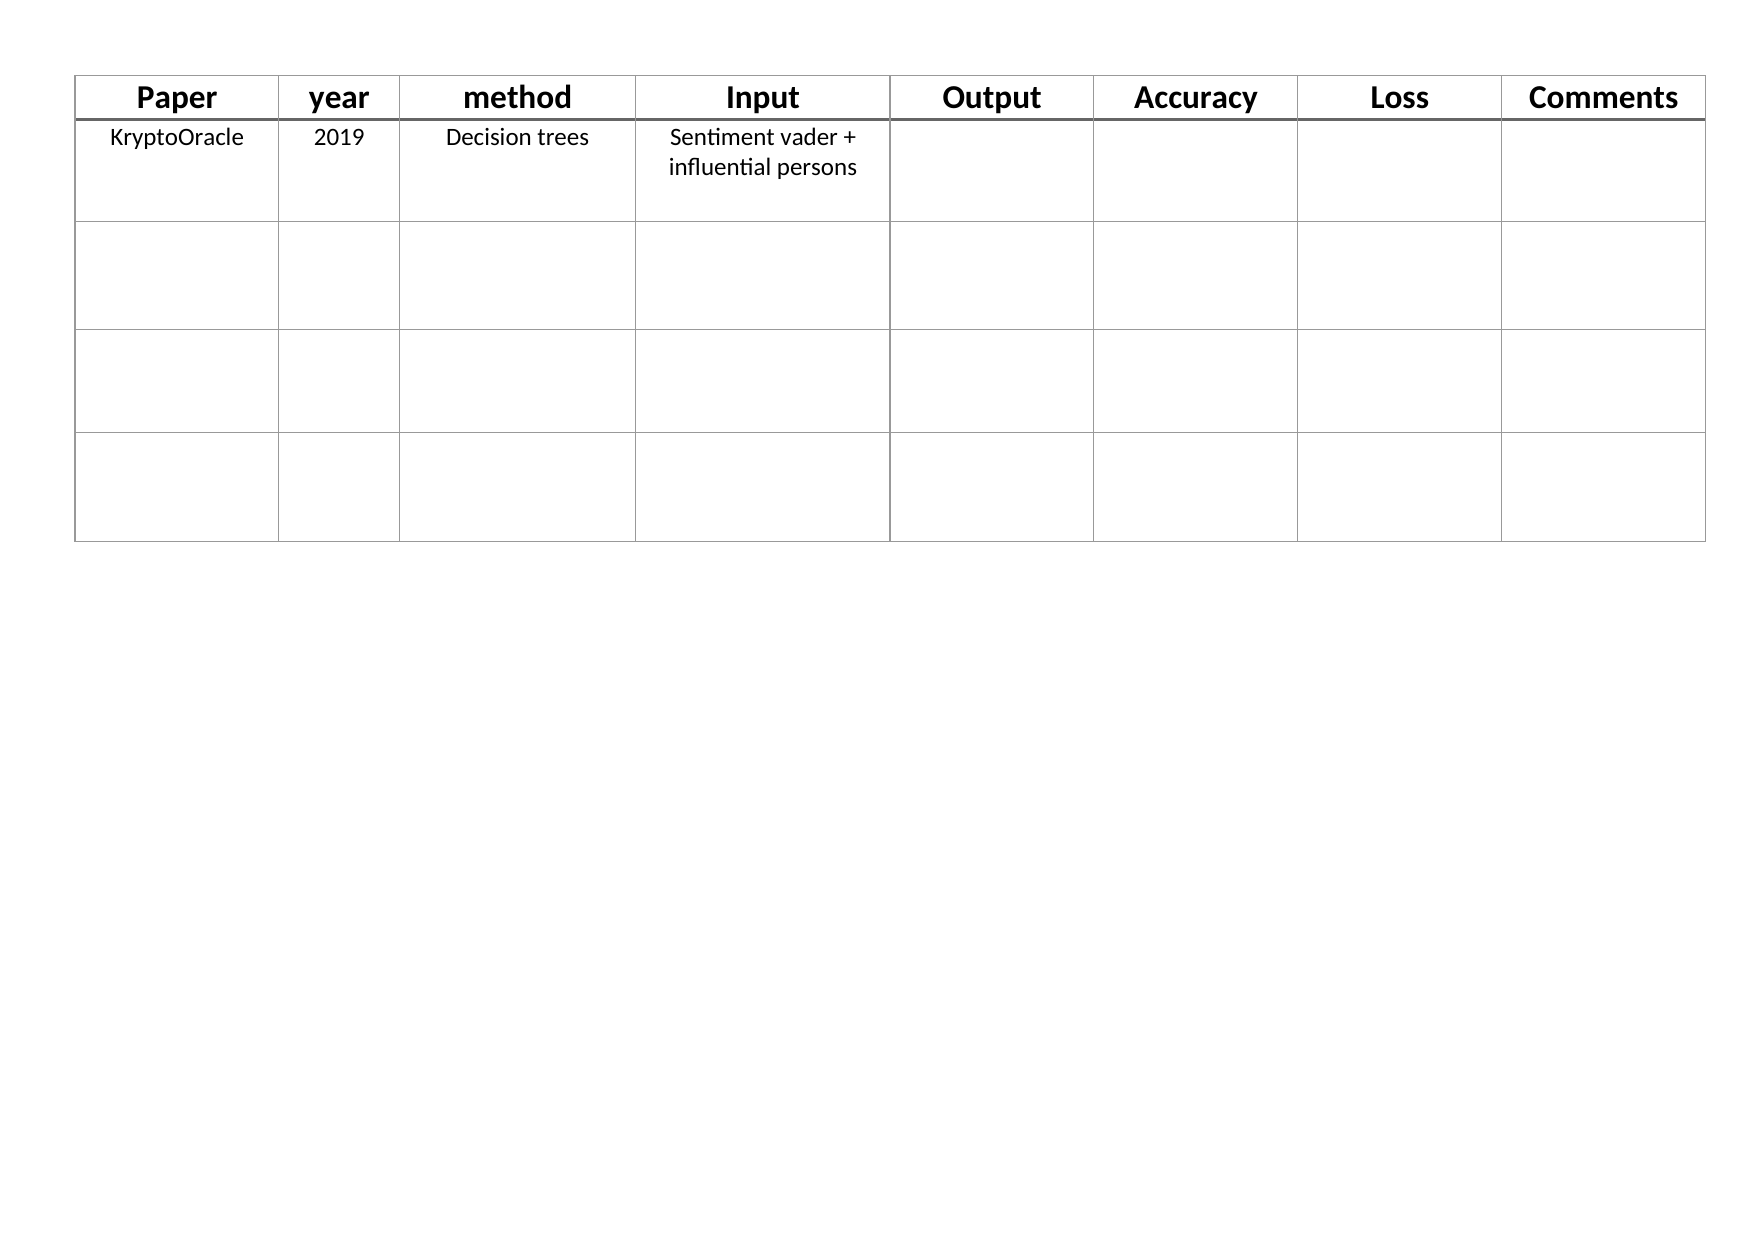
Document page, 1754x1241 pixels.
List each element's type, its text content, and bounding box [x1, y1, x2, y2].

table_cell [636, 433, 889, 541]
table_header Paper [76, 76, 278, 118]
table_cell [1298, 330, 1501, 432]
table_cell [1298, 121, 1501, 221]
table_cell [279, 330, 399, 432]
table_cell [1502, 222, 1705, 329]
table_cell [891, 222, 1093, 329]
table_header Output [891, 76, 1093, 118]
table_header Comments [1502, 76, 1705, 118]
table_cell [279, 433, 399, 541]
table_cell [891, 433, 1093, 541]
table_cell [636, 330, 889, 432]
table_cell [400, 222, 635, 329]
table_cell [76, 222, 278, 329]
table_cell [891, 121, 1093, 221]
table_header Loss [1298, 76, 1501, 118]
table_cell [1094, 121, 1297, 221]
table_cell [891, 330, 1093, 432]
table_cell [636, 222, 889, 329]
table_header Accuracy [1094, 76, 1297, 118]
table_cell [1298, 433, 1501, 541]
table_cell [1298, 222, 1501, 329]
table_cell [1094, 222, 1297, 329]
table_header year [279, 76, 399, 118]
table_cell 2019 [279, 121, 399, 221]
table_cell [76, 330, 278, 432]
table_cell Decision trees [400, 121, 635, 221]
table_cell KryptoOracle [76, 121, 278, 221]
table_cell [279, 222, 399, 329]
table_header Input [636, 76, 889, 118]
table_cell [1502, 330, 1705, 432]
table_cell [76, 433, 278, 541]
table_header method [400, 76, 635, 118]
table_cell [1094, 330, 1297, 432]
table_cell [1502, 433, 1705, 541]
table_cell [400, 330, 635, 432]
table_cell [1094, 433, 1297, 541]
table_cell [1502, 121, 1705, 221]
table_cell [400, 433, 635, 541]
table_cell Sentiment vader + influential persons [636, 121, 889, 221]
